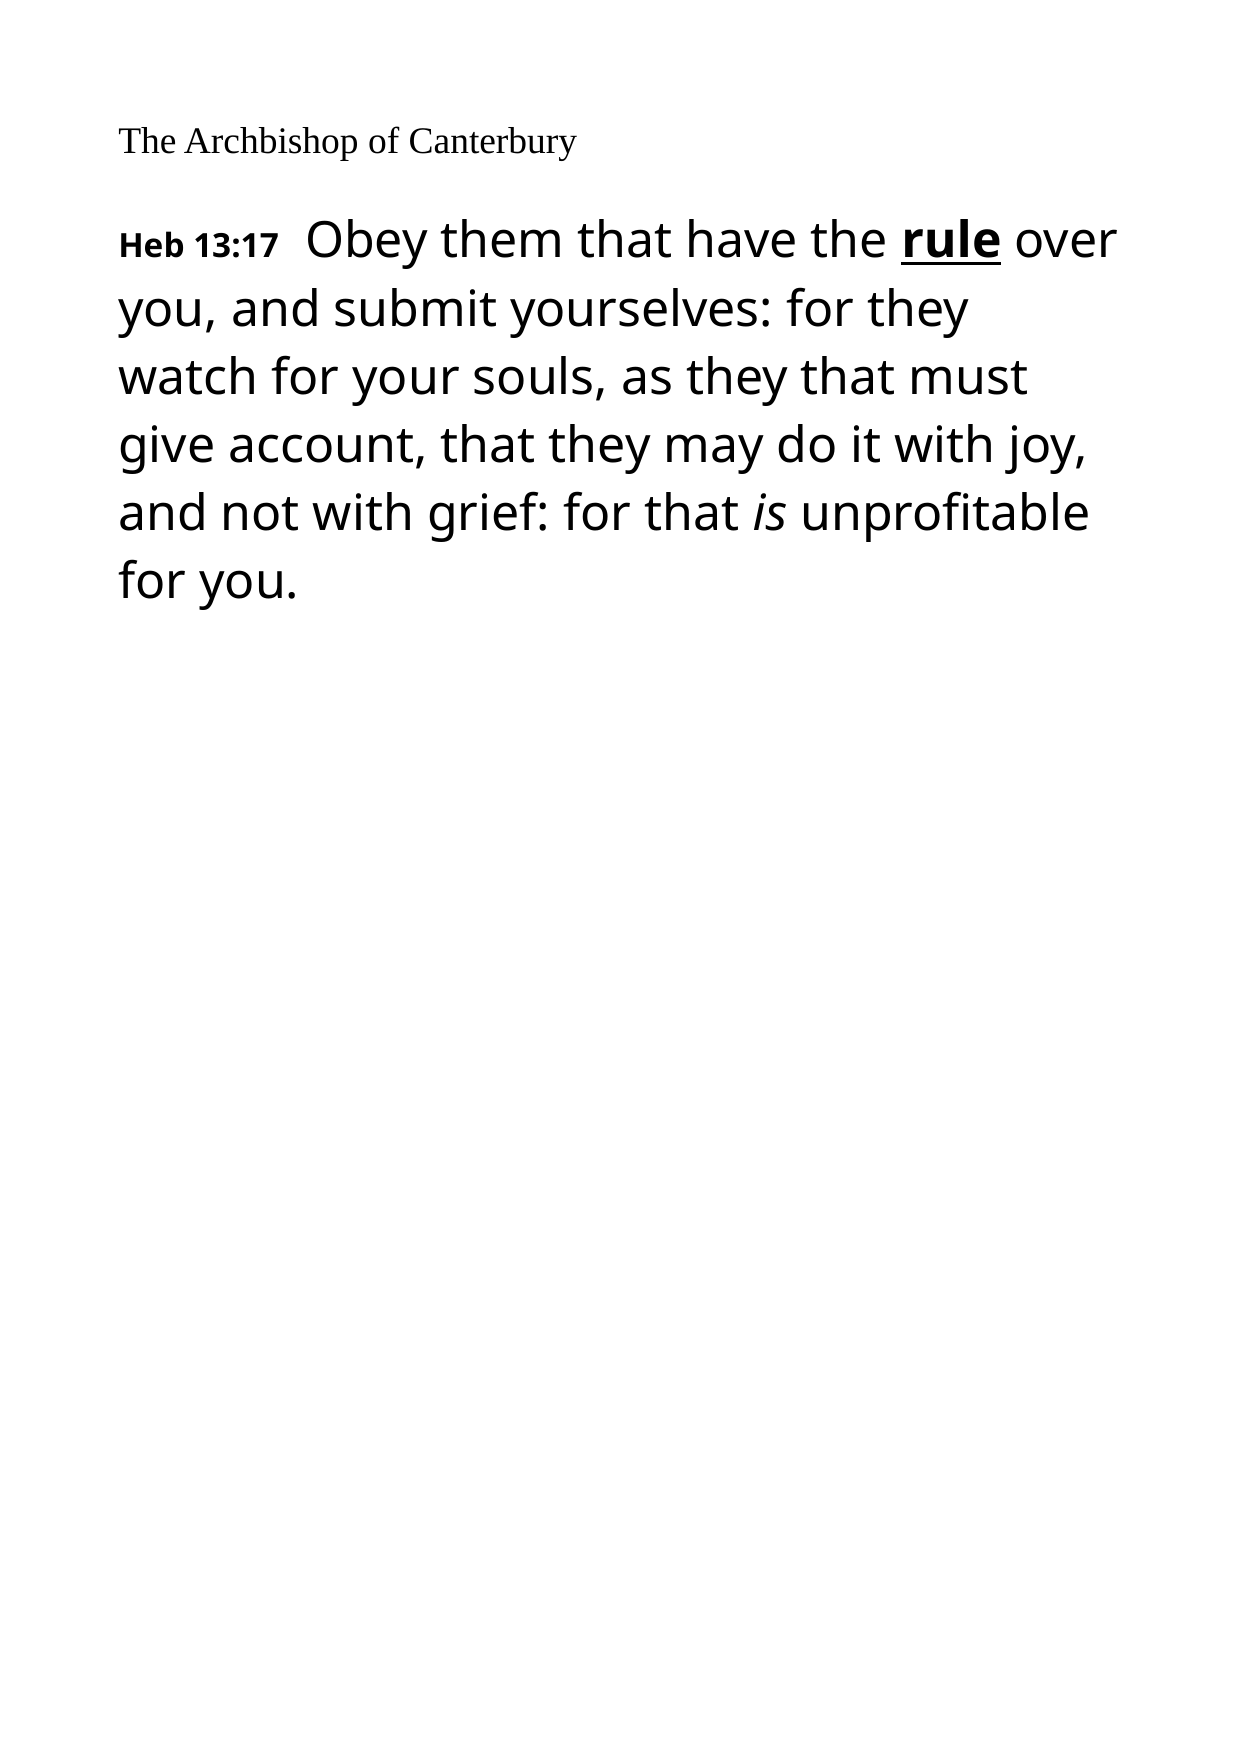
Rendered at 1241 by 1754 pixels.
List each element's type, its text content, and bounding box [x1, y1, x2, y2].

text Heb 13:17 Obey them that have the rule over you, and submit yourselves: for they watch for your souls, as they that must give account, that they may do it with joy, and not with grief: for that is unprofitable for you. [118, 204, 1122, 613]
text The Archbishop of Canterbury [118, 118, 1122, 161]
